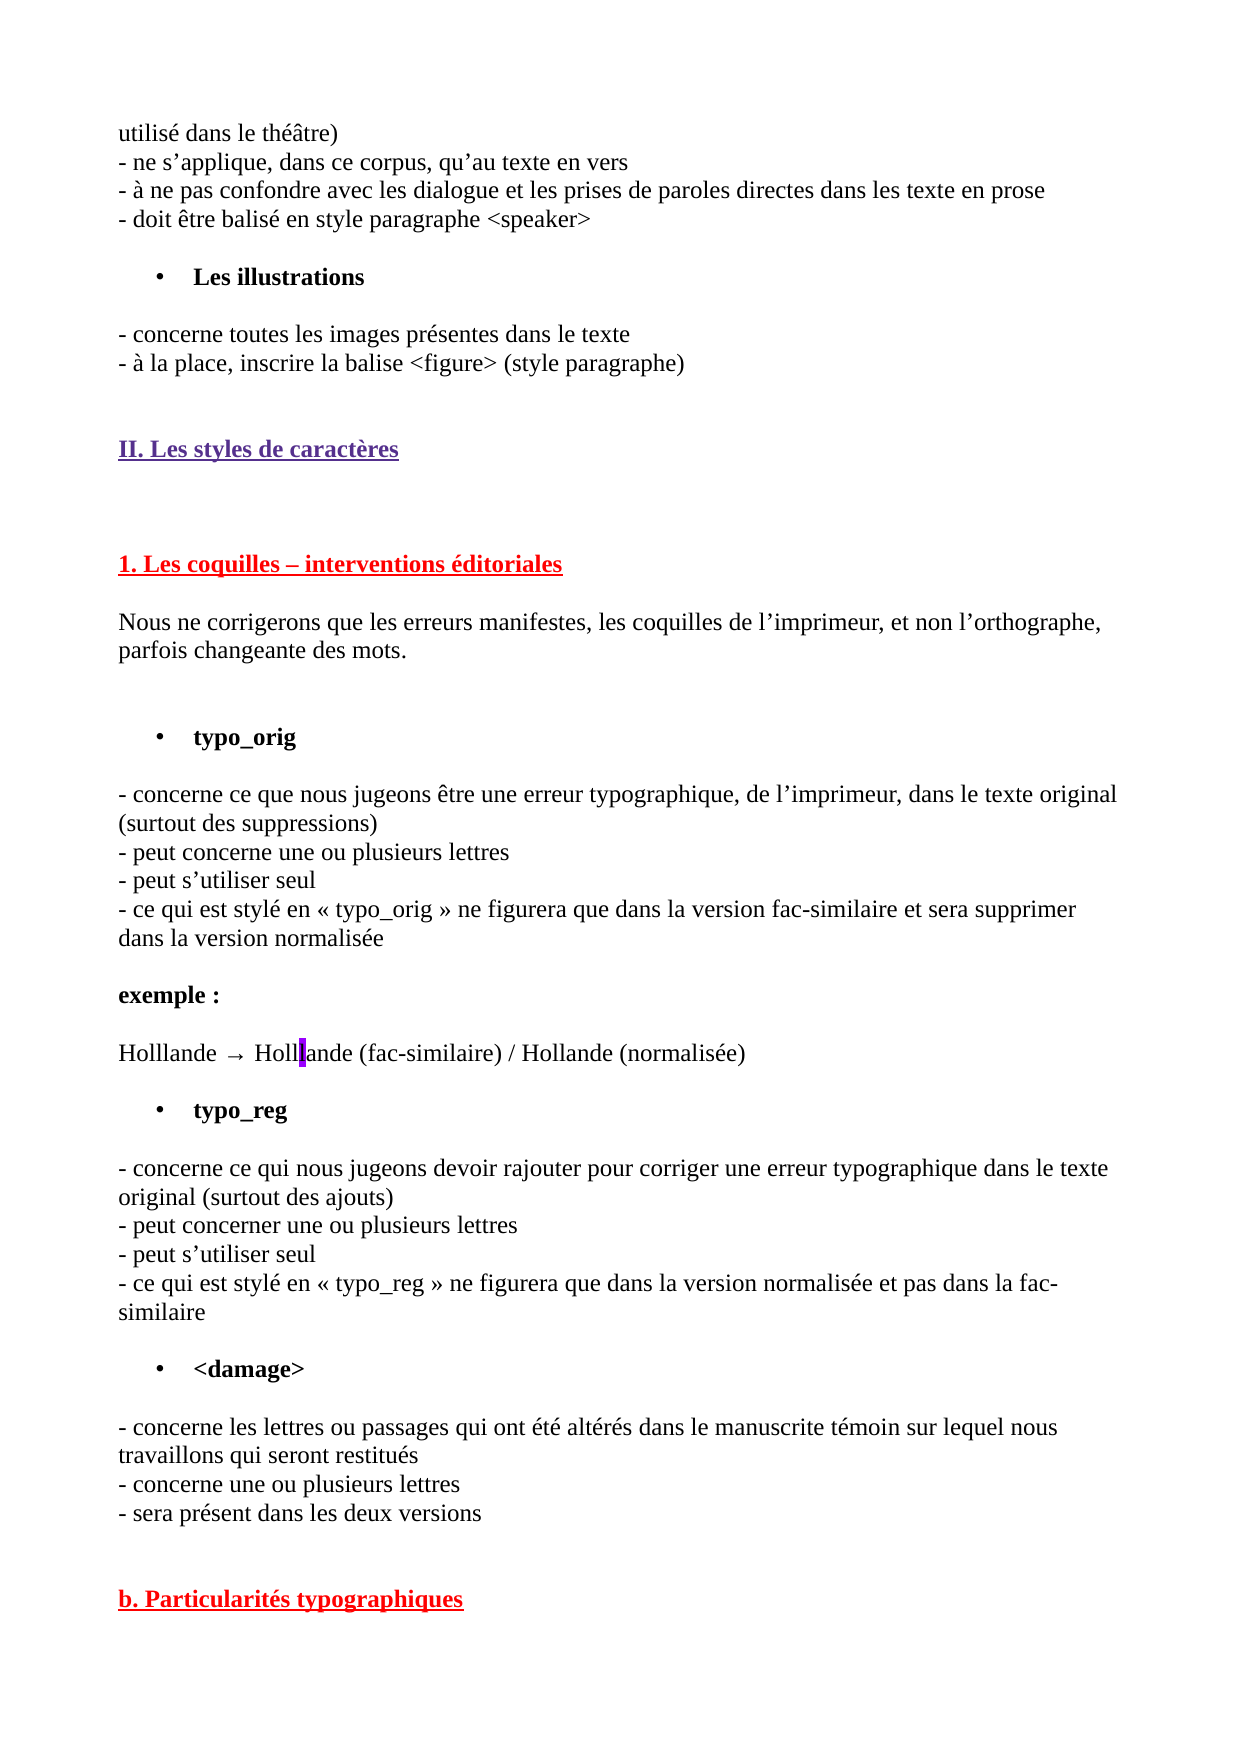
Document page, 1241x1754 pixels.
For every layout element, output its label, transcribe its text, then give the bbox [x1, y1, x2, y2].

text - concerne ce qui nous jugeons devoir rajouter pour corriger une erreur typographique dans le texte original (surtout des ajouts) [118, 1153, 1122, 1211]
text II. Les styles de caractères [118, 434, 1122, 463]
text - concerne une ou plusieurs lettres [118, 1469, 1122, 1498]
text - doit être balisé en style paragraphe <speaker> [118, 204, 1122, 233]
text Holllande → Holllande (fac-similaire) / Hollande (normalisée) [306, 1038, 1122, 1067]
text - ne s’applique, dans ce corpus, qu’au texte en vers [118, 147, 1122, 176]
text - ce qui est stylé en « typo_reg » ne figurera que dans la version normalisée et pas dans la fac-similaire [118, 1268, 1122, 1326]
list typo_reg [156, 1096, 1122, 1124]
text exemple : [118, 981, 1122, 1009]
list Les illustrations [156, 262, 1122, 291]
text - concerne les lettres ou passages qui ont été altérés dans le manuscrite témoin sur lequel nous travaillons qui seront restitués [118, 1412, 1122, 1469]
text - peut concerner une ou plusieurs lettres [118, 1211, 1122, 1239]
text - ce qui est stylé en « typo_orig » ne figurera que dans la version fac-similaire et sera supprimer dans la version normalisée [118, 894, 1122, 952]
text - concerne toutes les images présentes dans le texte [118, 319, 1122, 348]
list <damage> [156, 1354, 1122, 1383]
text - peut s’utiliser seul [118, 866, 1122, 894]
text (surtout des suppressions) [118, 808, 1122, 837]
text Holllande → Holllande (fac-similaire) / Hollande (normalisée) [118, 1038, 299, 1067]
text - peut s’utiliser seul [118, 1239, 1122, 1268]
list typo_orig [156, 722, 1122, 751]
text 1. Les coquilles – interventions éditoriales [118, 549, 1122, 578]
text Nous ne corrigerons que les erreurs manifestes, les coquilles de l’imprimeur, et non l’orthographe, parfois changeante des mots. [118, 607, 1122, 664]
text - sera présent dans les deux versions [118, 1498, 1122, 1527]
text - à la place, inscrire la balise <figure> (style paragraphe) [118, 348, 1122, 377]
text - concerne ce que nous jugeons être une erreur typographique, de l’imprimeur, dans le texte original [118, 779, 1122, 808]
text b. Particularités typographiques [118, 1584, 1122, 1613]
text utilisé dans le théâtre) [118, 118, 1122, 147]
text - peut concerne une ou plusieurs lettres [118, 837, 1122, 866]
text - à ne pas confondre avec les dialogue et les prises de paroles directes dans les texte en prose [118, 176, 1122, 204]
